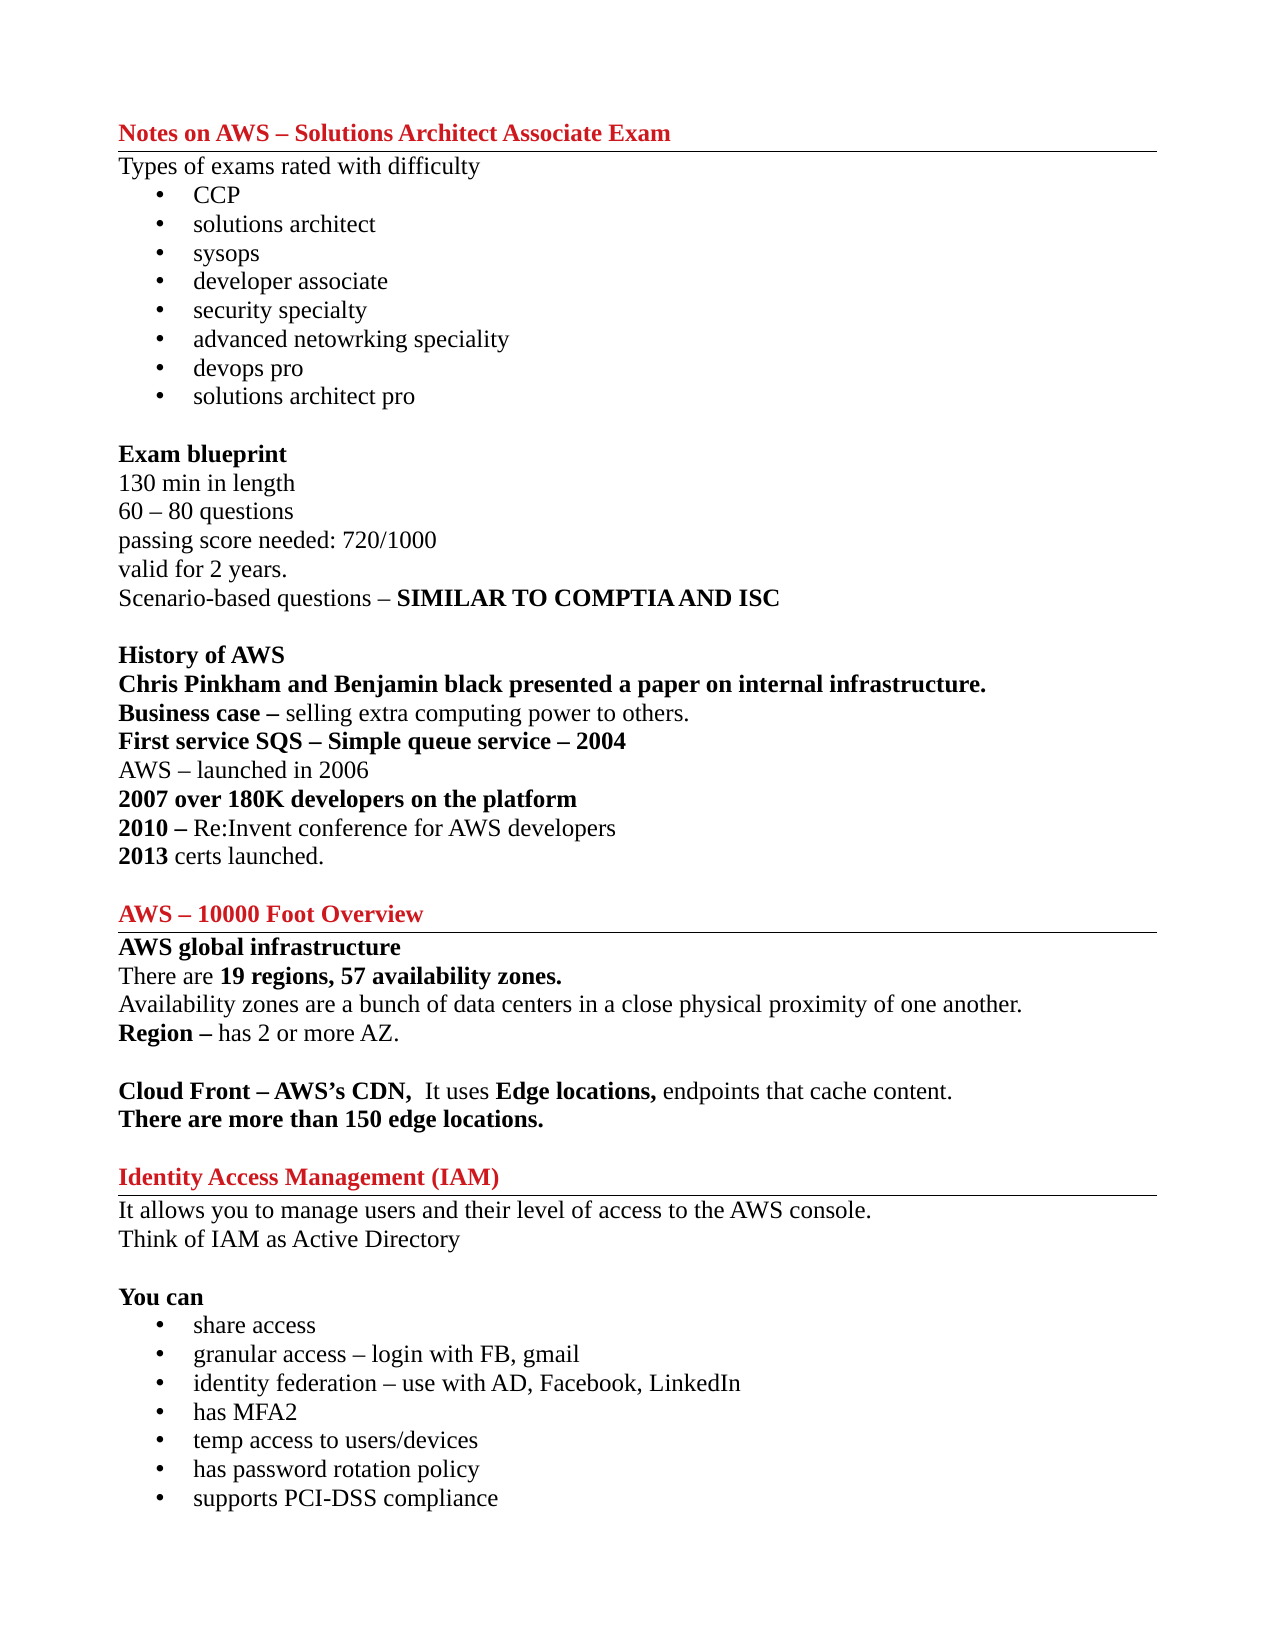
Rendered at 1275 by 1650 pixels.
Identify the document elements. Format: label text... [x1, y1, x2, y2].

text Cloud Front – AWS’s CDN, It uses Edge locations, endpoints that cache content. [118, 1076, 1157, 1104]
text AWS – launched in 2006 [118, 755, 1157, 784]
list devops pro [156, 353, 1157, 381]
list developer associate [156, 266, 1157, 295]
text It allows you to manage users and their level of access to the AWS console. [118, 1196, 1157, 1224]
text First service SQS – Simple queue service – 2004 [118, 726, 1157, 755]
text Scenario-based questions – SIMILAR TO COMPTIA AND ISC [118, 583, 1157, 611]
text Availability zones are a bunch of data centers in a close physical proximity of one another. [118, 989, 1157, 1018]
list security specialty [156, 295, 1157, 324]
text Types of exams rated with difficulty [118, 152, 1157, 180]
text passing score needed: 720/1000 [118, 525, 1157, 554]
list CCP [156, 180, 1157, 209]
list advanced netowrking speciality [156, 324, 1157, 353]
text Chris Pinkham and Benjamin black presented a paper on internal infrastructure. [118, 669, 1157, 698]
text 60 – 80 questions [118, 496, 1157, 525]
text 2010 – Re:Invent conference for AWS developers [118, 813, 1157, 841]
list temp access to users/devices [156, 1425, 1157, 1454]
text 130 min in length [118, 468, 1157, 496]
list has MFA2 [156, 1397, 1157, 1425]
text AWS global infrastructure [118, 933, 1157, 961]
list supports PCI-DSS compliance [156, 1483, 1157, 1512]
text 2013 certs launched. [118, 841, 1157, 870]
list identity federation – use with AD, Facebook, LinkedIn [156, 1368, 1157, 1397]
list has password rotation policy [156, 1454, 1157, 1483]
text AWS – 10000 Foot Overview [118, 899, 1157, 932]
text Region – has 2 or more AZ. [118, 1018, 1157, 1047]
list granular access – login with FB, gmail [156, 1339, 1157, 1368]
text History of AWS [118, 640, 1157, 669]
text Exam blueprint [118, 439, 1157, 468]
text Identity Access Management (IAM) [118, 1162, 1157, 1195]
list solutions architect pro [156, 381, 1157, 410]
text Business case – selling extra computing power to others. [118, 698, 1157, 726]
text You can [118, 1282, 1157, 1310]
list solutions architect [156, 209, 1157, 238]
list share access [156, 1310, 1157, 1339]
text 2007 over 180K developers on the platform [118, 784, 1157, 813]
text Think of IAM as Active Directory [118, 1224, 1157, 1253]
list sysops [156, 238, 1157, 266]
text There are 19 regions, 57 availability zones. [118, 961, 1157, 989]
text Notes on AWS – Solutions Architect Associate Exam [118, 118, 1157, 151]
text valid for 2 years. [118, 554, 1157, 583]
text There are more than 150 edge locations. [118, 1104, 1157, 1133]
